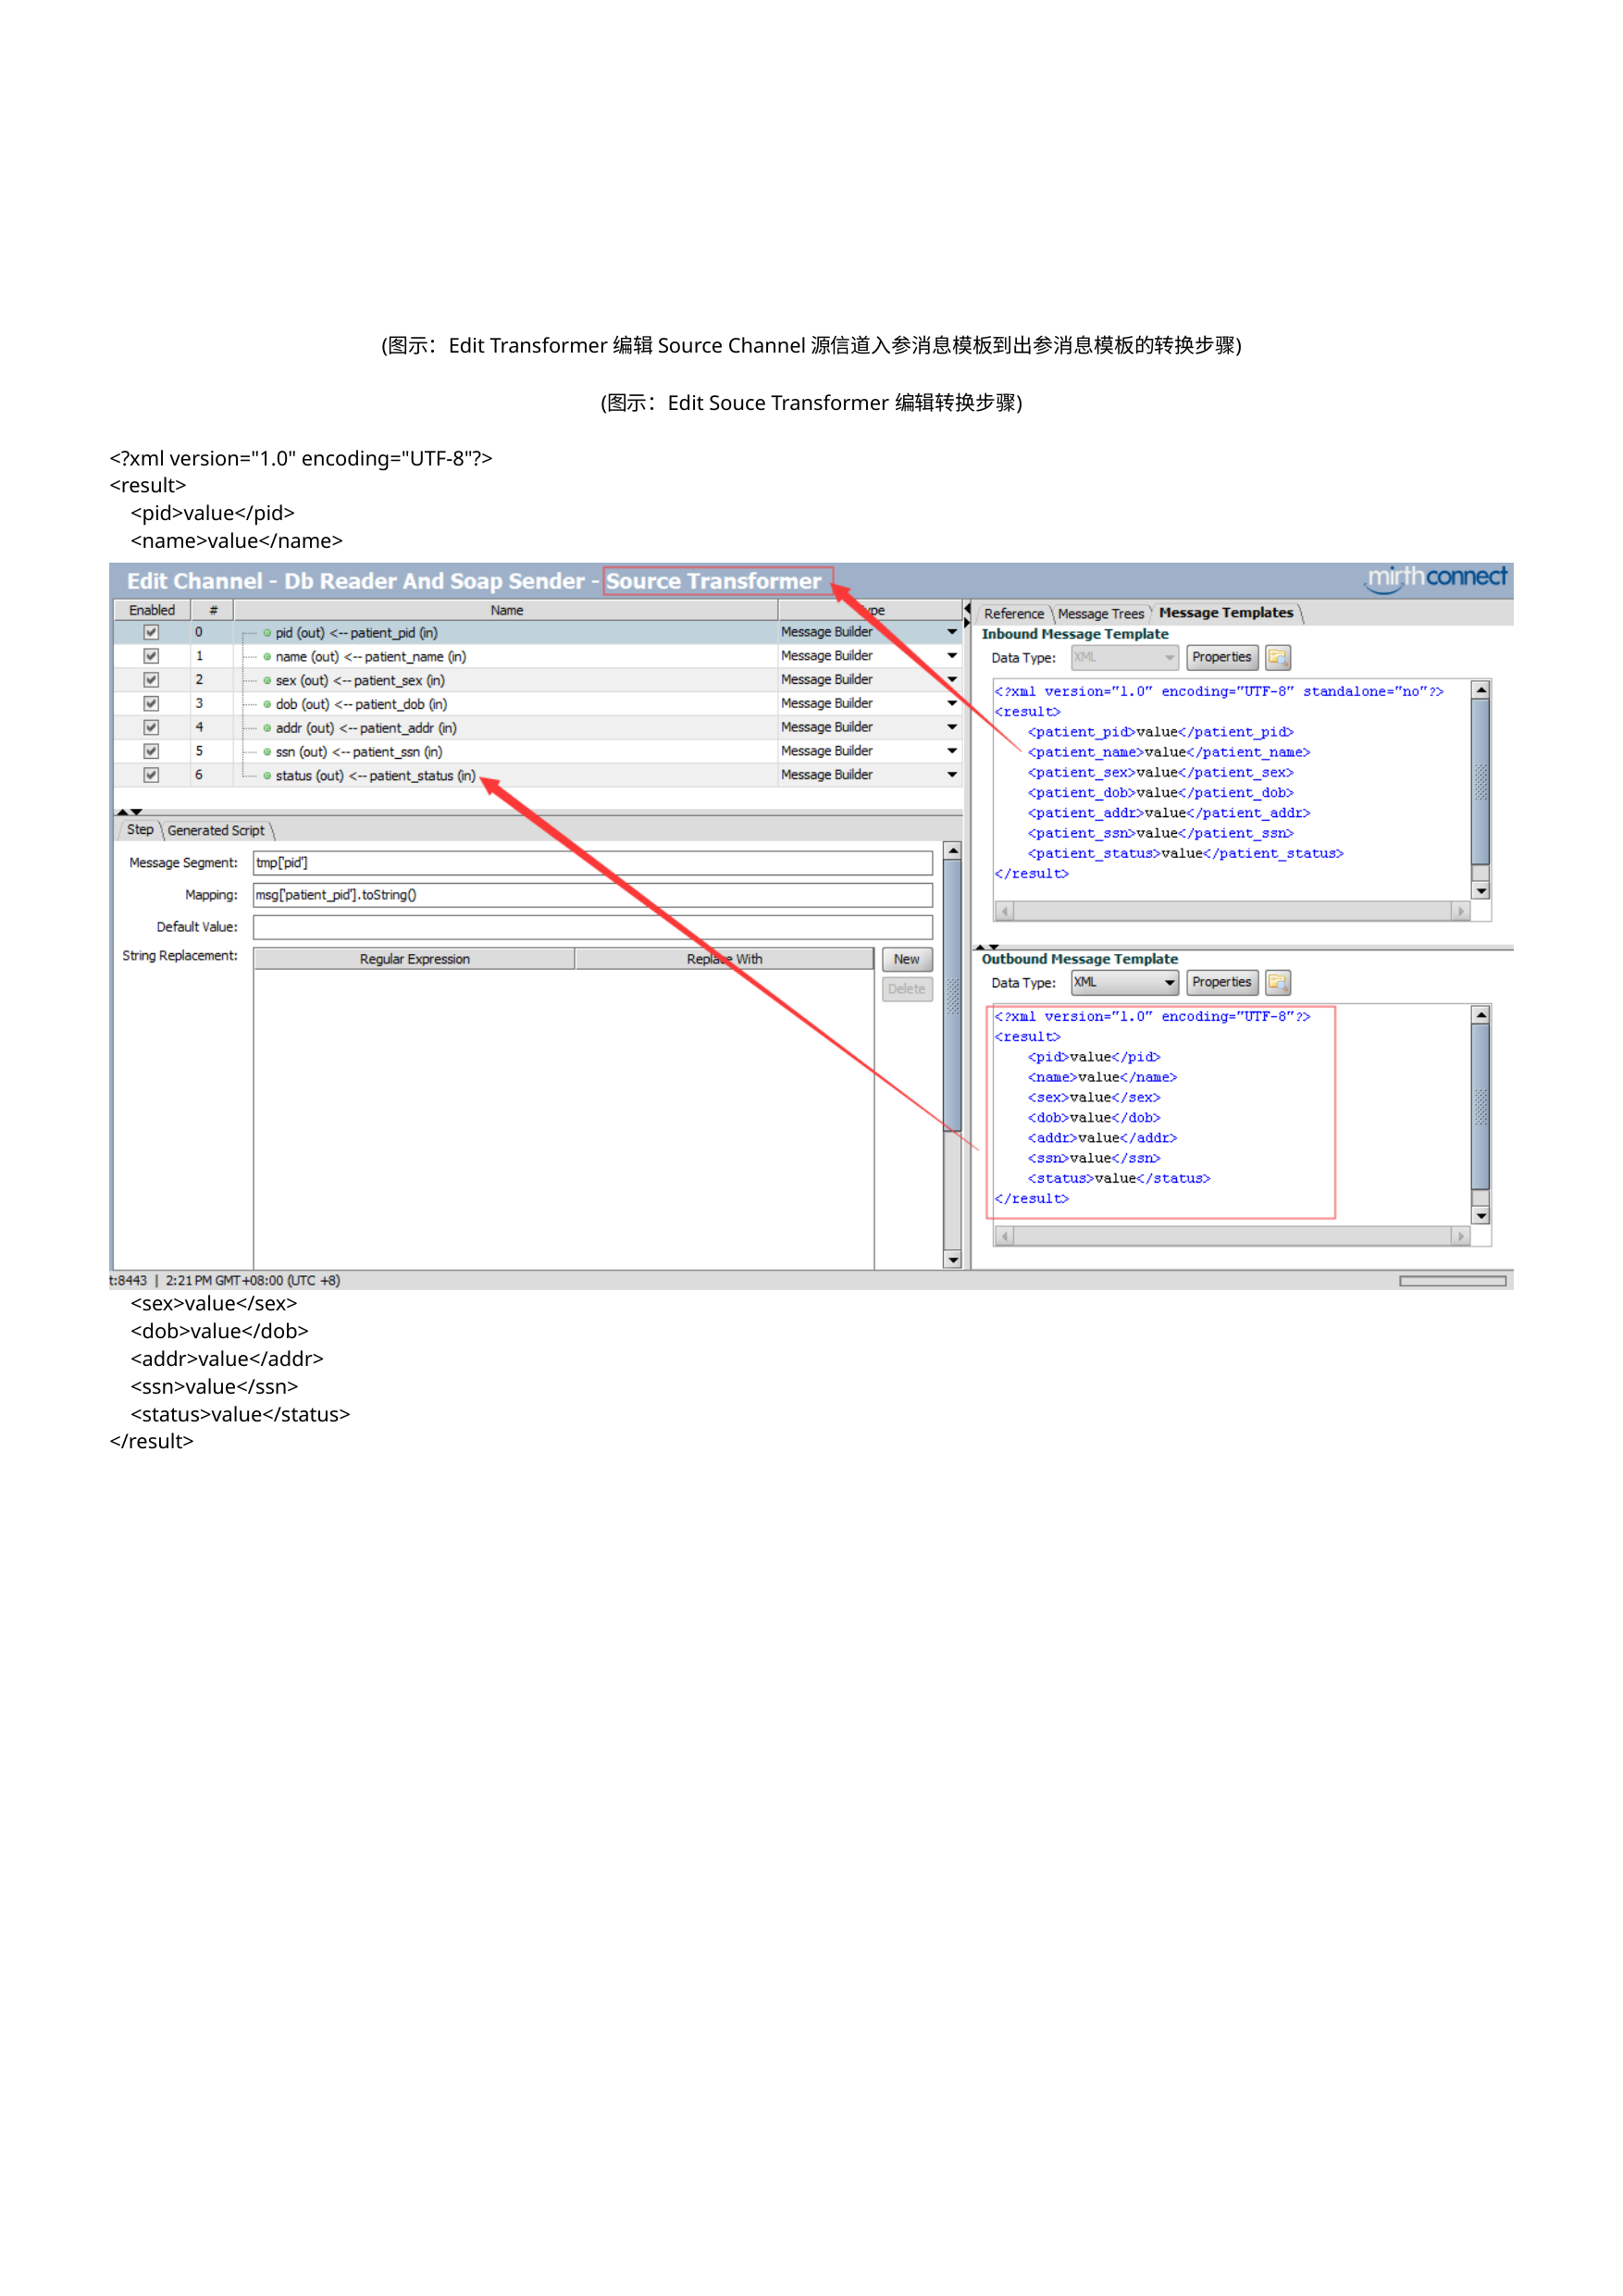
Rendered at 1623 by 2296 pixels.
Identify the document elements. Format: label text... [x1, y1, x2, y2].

text [109, 554, 1514, 563]
text <addr>value</addr> [109, 1345, 1514, 1372]
text <name>value</name> [109, 527, 1514, 554]
text </result> [109, 1427, 1514, 1455]
text <pid>value</pid> [109, 499, 1514, 527]
text <sex>value</sex> [109, 1290, 1514, 1317]
text <?xml version="1.0" encoding="UTF-8"?> [109, 443, 1514, 471]
text <dob>value</dob> [109, 1317, 1514, 1345]
text (图示：Edit Transformer 编辑Source Channel源信道入参消息模板到出参消息模板的转换步骤) [109, 329, 1514, 359]
text <ssn>value</ssn> [109, 1372, 1514, 1400]
text (图示：Edit Souce Transformer 编辑转换步骤) [109, 387, 1514, 416]
text <result> [109, 471, 1514, 499]
picture [109, 563, 1514, 1290]
text <status>value</status> [109, 1400, 1514, 1427]
